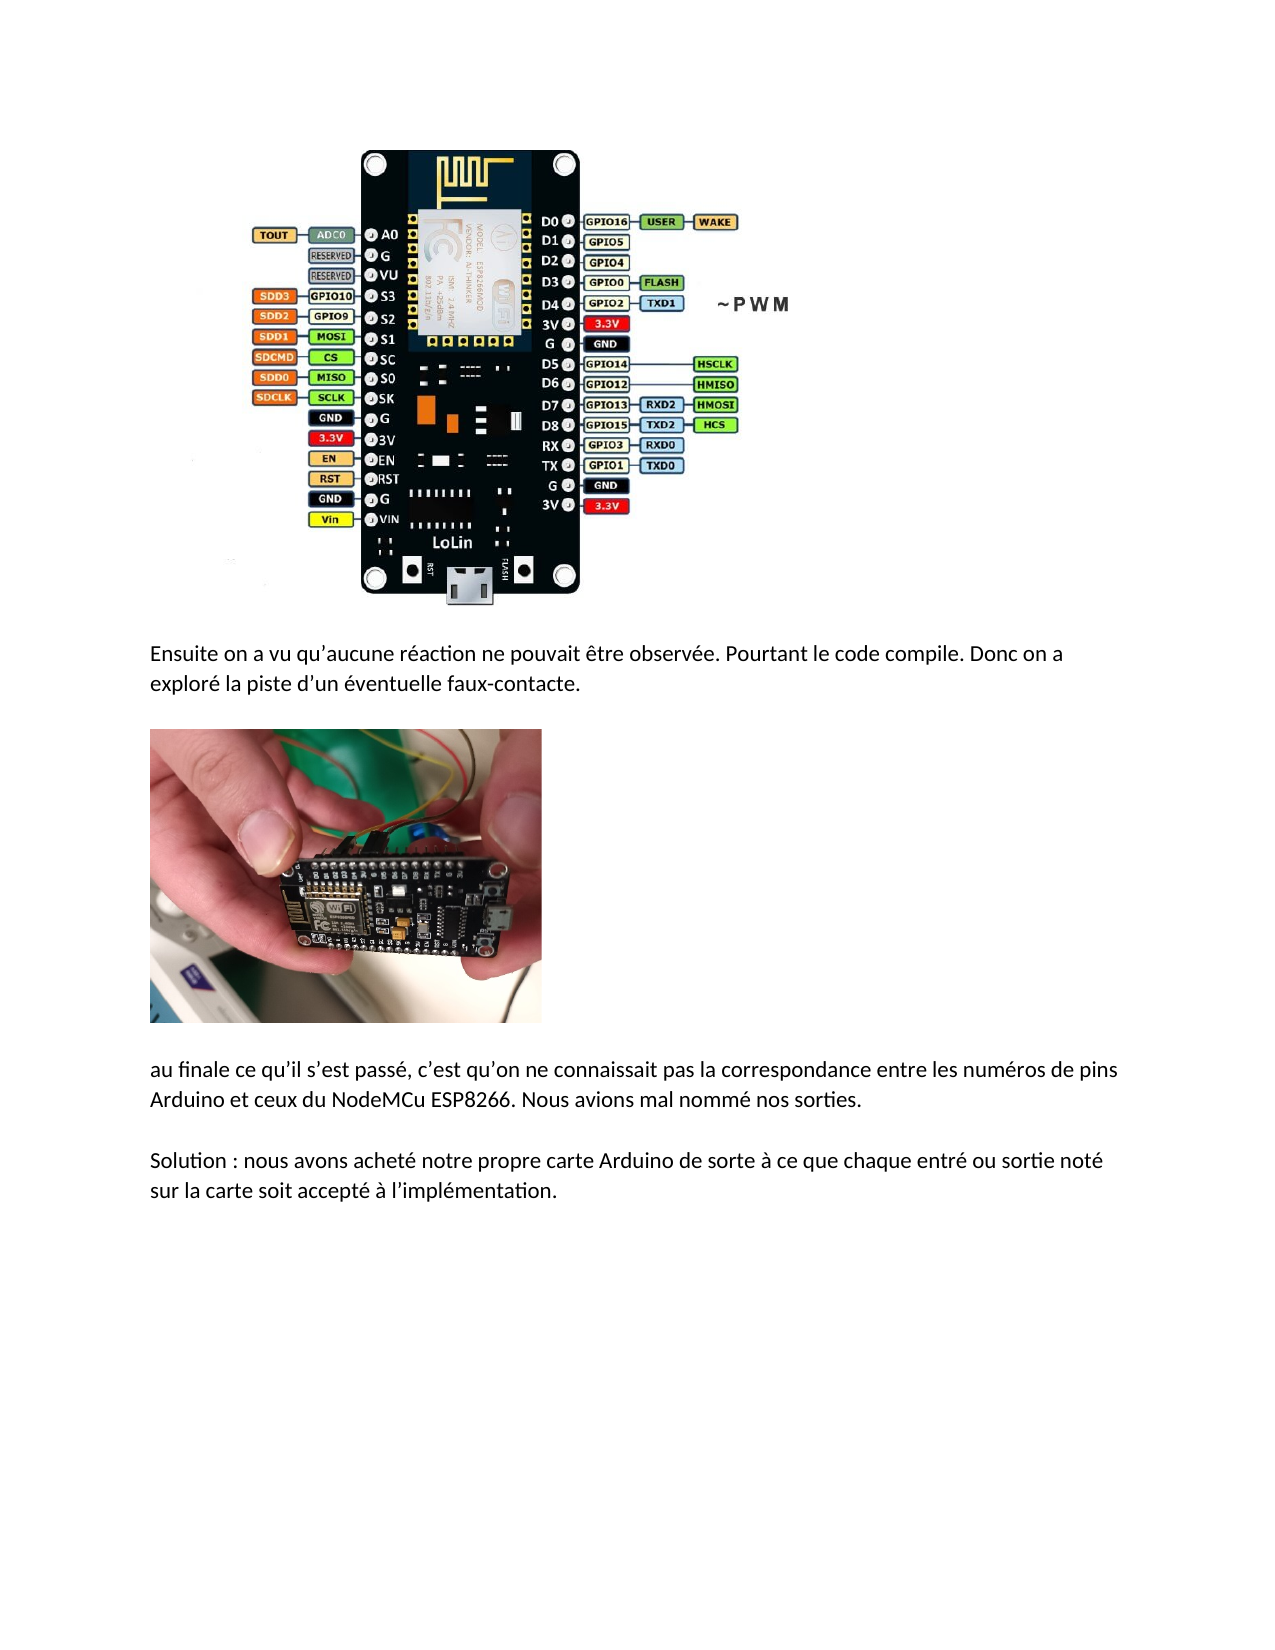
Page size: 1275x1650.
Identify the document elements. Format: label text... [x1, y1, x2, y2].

text Solution : nous avons acheté notre propre carte Arduino de sorte à ce que chaque entré ou sortie noté sur la carte soit accepté à l’implémentation. [150, 1146, 1125, 1204]
picture [150, 150, 840, 607]
text au finale ce qu’il s’est passé, c’est qu’on ne connaissait pas la correspondance entre les numéros de pins Arduino et ceux du NodeMCu ESP8266. Nous avions mal nommé nos sorties. [150, 1055, 1125, 1114]
picture [150, 729, 542, 1023]
text Ensuite on a vu qu’aucune réaction ne pouvait être observée. Pourtant le code compile. Donc on a exploré la piste d’un éventuelle faux-contacte. [150, 639, 1125, 697]
